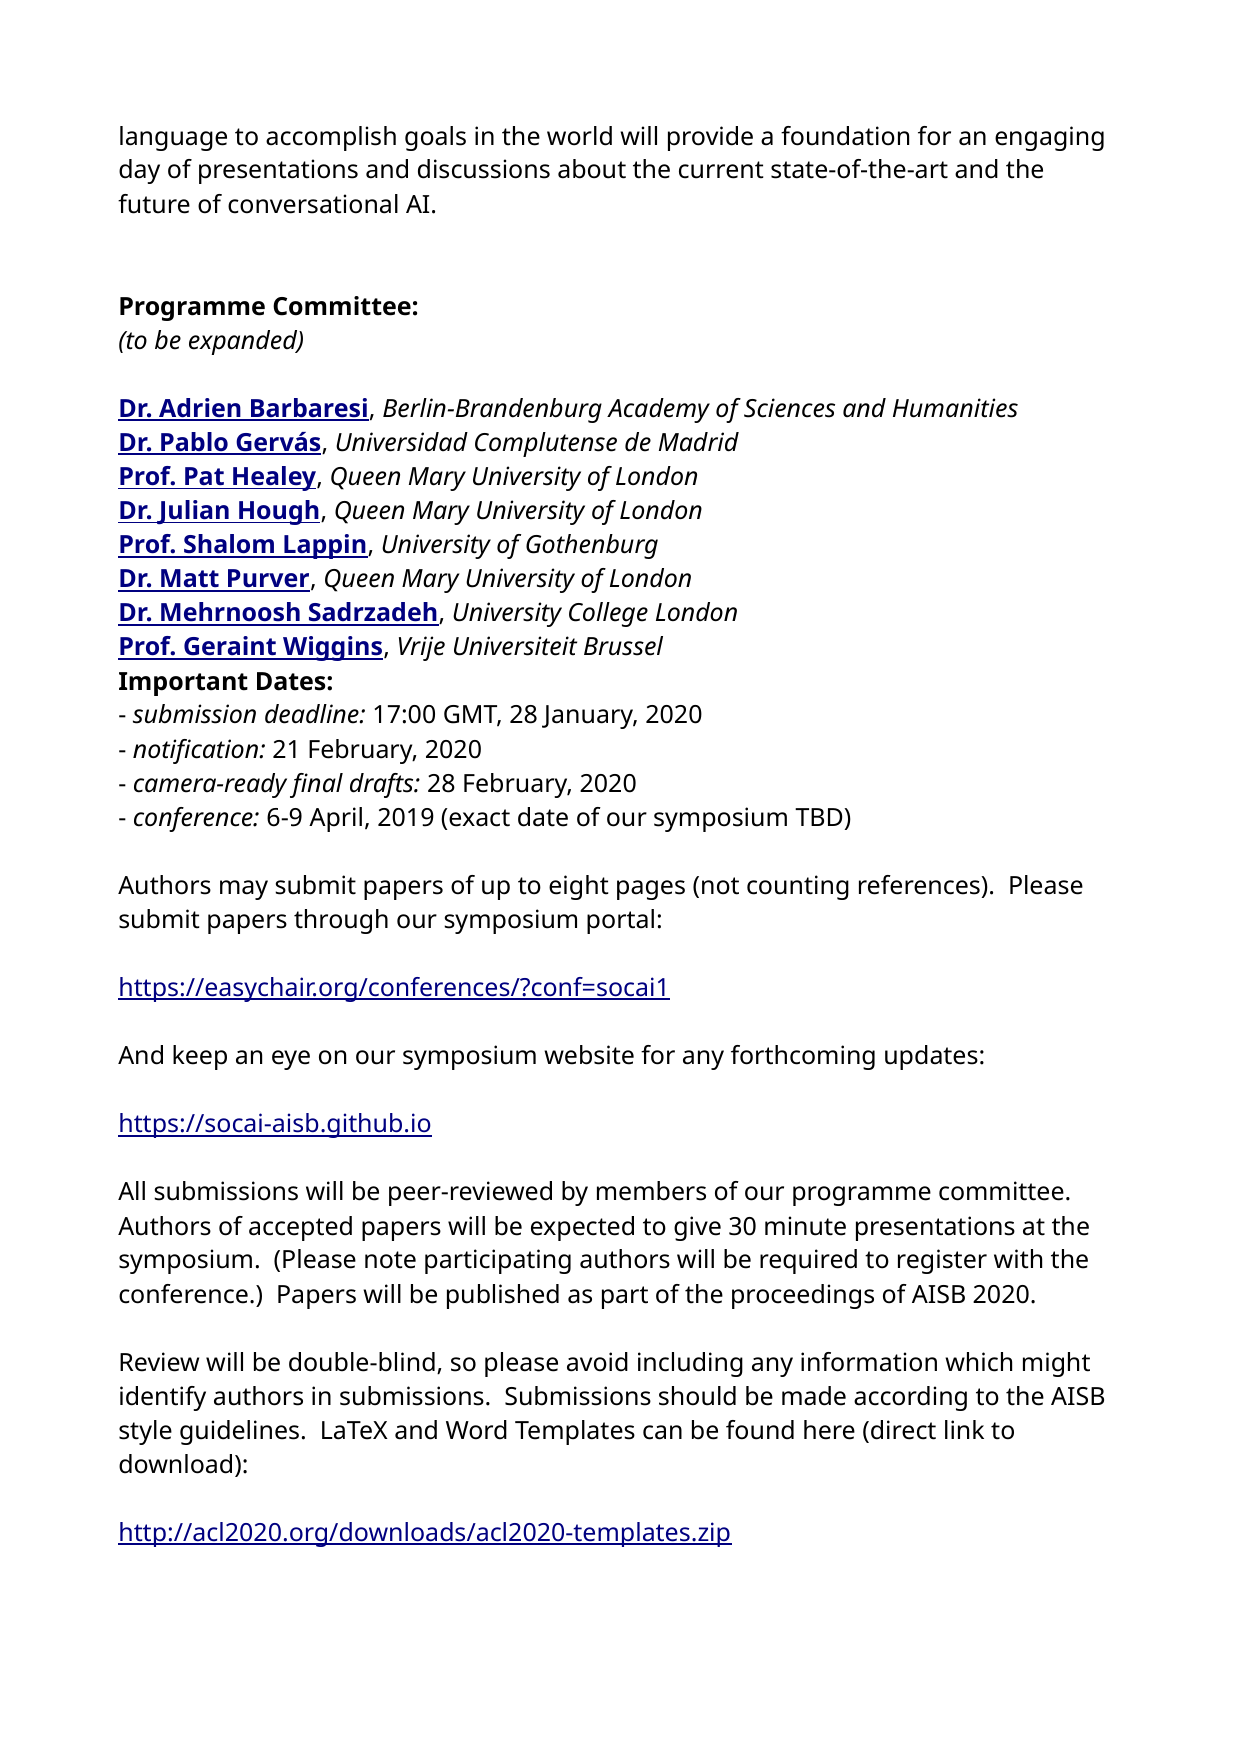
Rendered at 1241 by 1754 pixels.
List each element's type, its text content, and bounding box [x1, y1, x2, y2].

text - conference: 6-9 April, 2019 (exact date of our symposium TBD) [118, 799, 1122, 833]
text Important Dates: [118, 663, 1122, 697]
text Dr. Matt Purver, Queen Mary University of London [118, 561, 1122, 595]
text Prof. Geraint Wiggins, Vrije Universiteit Brussel [118, 629, 1122, 663]
text Programme Committee: [118, 288, 1122, 322]
text All submissions will be peer-reviewed by members of our programme committee. Authors of accepted papers will be expected to give 30 minute presentations at the symposium. (Please note participating authors will be required to register with the conference.) Papers will be published as part of the proceedings of AISB 2020. [118, 1174, 1122, 1310]
text Prof. Pat Healey, Queen Mary University of London [118, 459, 1122, 493]
text Dr. Mehrnoosh Sadrzadeh, University College London [118, 595, 1122, 629]
text Prof. Shalom Lappin, University of Gothenburg [118, 527, 1122, 561]
text Authors may submit papers of up to eight pages (not counting references). Please submit papers through our symposium portal: [118, 867, 1122, 936]
text Dr. Adrien Barbaresi, Berlin-Brandenburg Academy of Sciences and Humanities [118, 391, 1122, 425]
text language to accomplish goals in the world will provide a foundation for an engaging day of presentations and discussions about the current state-of-the-art and the future of conversational AI. [118, 118, 1122, 220]
text - notification: 21 February, 2020 [118, 731, 1122, 765]
text And keep an eye on our symposium website for any forthcoming updates: [118, 1038, 1122, 1072]
text https://socai-aisb.github.io [118, 1106, 1122, 1140]
text https://easychair.org/conferences/?conf=socai1 [118, 970, 1122, 1004]
text http://acl2020.org/downloads/acl2020-templates.zip [118, 1515, 1122, 1549]
text Dr. Pablo Gervás, Universidad Complutense de Madrid [118, 425, 1122, 459]
text (to be expanded) [118, 322, 1122, 357]
text Review will be double-blind, so please avoid including any information which might identify authors in submissions. Submissions should be made according to the AISB style guidelines. LaTeX and Word Templates can be found here (direct link to download): [118, 1344, 1122, 1481]
text - submission deadline: 17:00 GMT, 28 January, 2020 [118, 697, 1122, 731]
text Dr. Julian Hough, Queen Mary University of London [118, 493, 1122, 527]
text - camera-ready final drafts: 28 February, 2020 [118, 765, 1122, 799]
